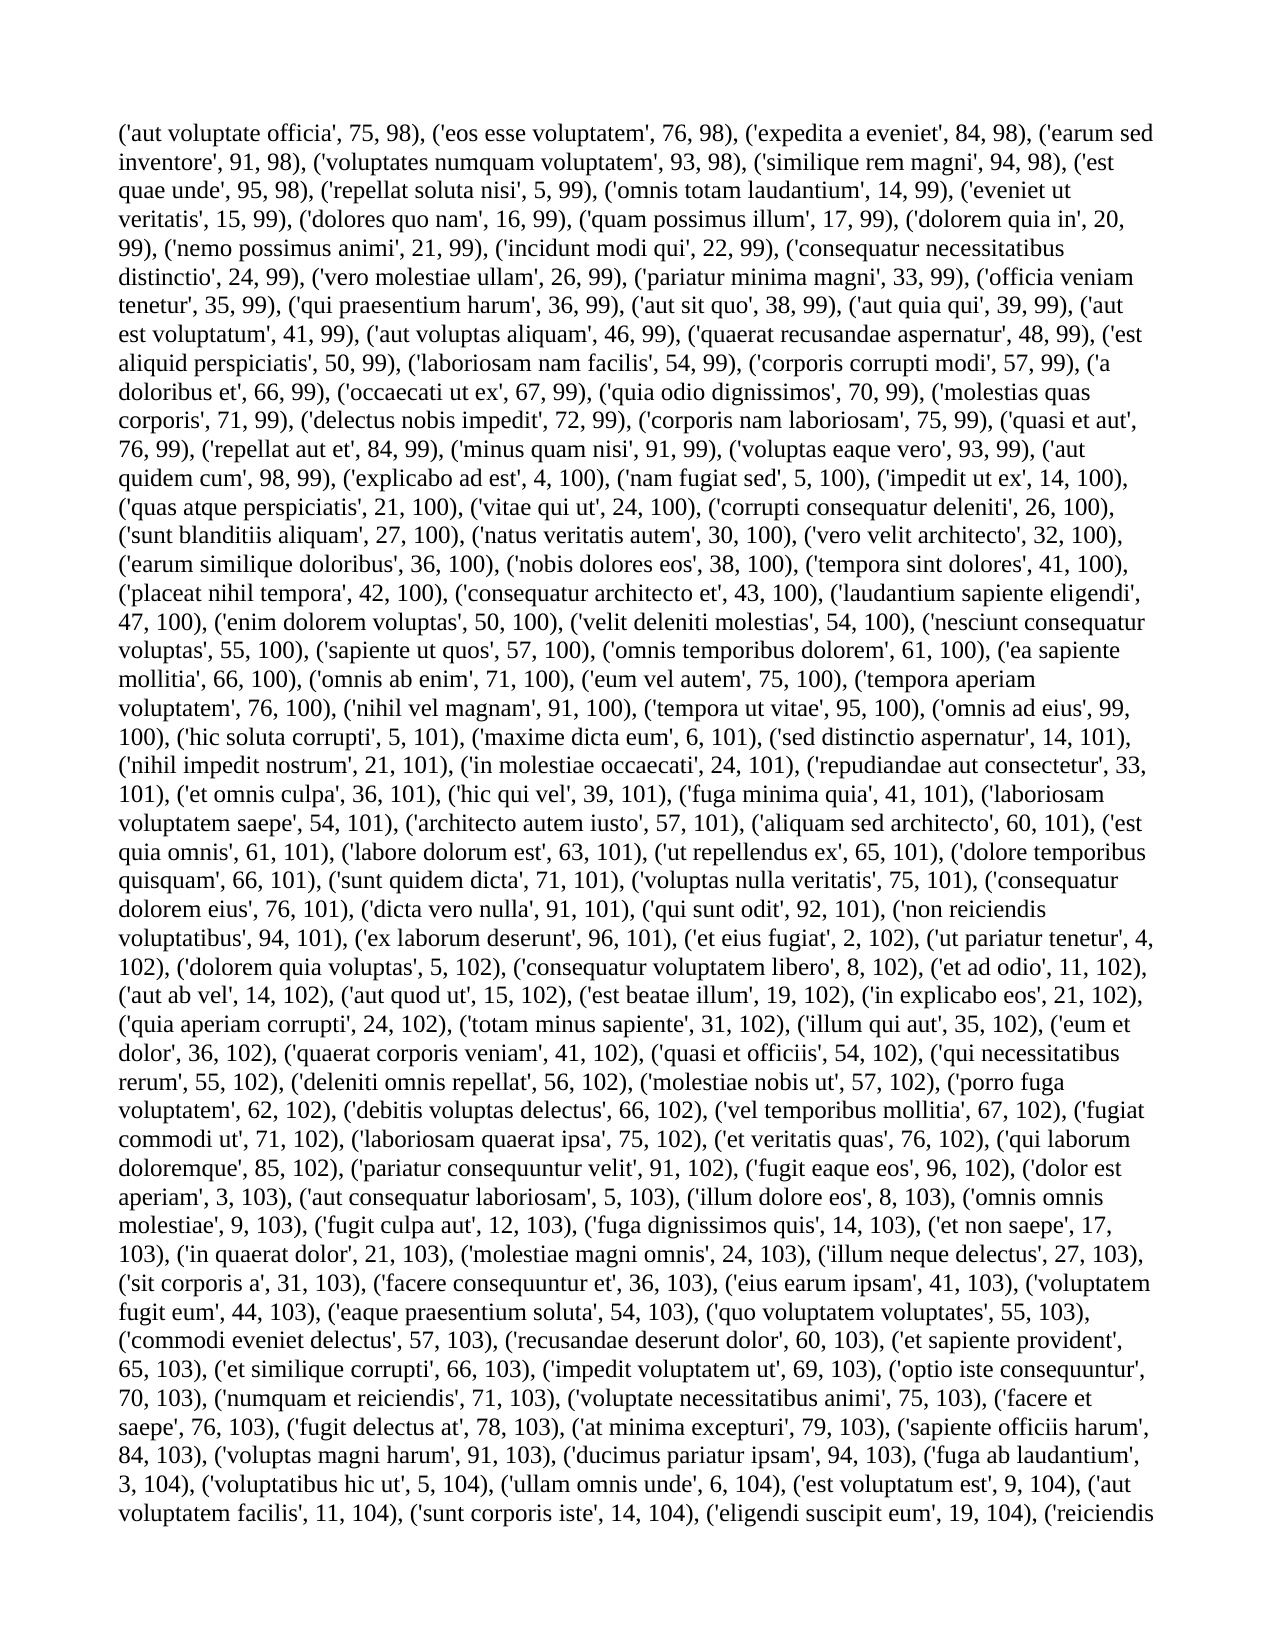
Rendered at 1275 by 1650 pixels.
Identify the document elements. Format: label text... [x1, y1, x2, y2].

text ('aut voluptate officia', 75, 98), ('eos esse voluptatem', 76, 98), ('expedita a eveniet', 84, 98), ('earum sed inventore', 91, 98), ('voluptates numquam voluptatem', 93, 98), ('similique rem magni', 94, 98), ('est quae unde', 95, 98), ('repellat soluta nisi', 5, 99), ('omnis totam laudantium', 14, 99), ('eveniet ut veritatis', 15, 99), ('dolores quo nam', 16, 99), ('quam possimus illum', 17, 99), ('dolorem quia in', 20, 99), ('nemo possimus animi', 21, 99), ('incidunt modi qui', 22, 99), ('consequatur necessitatibus distinctio', 24, 99), ('vero molestiae ullam', 26, 99), ('pariatur minima magni', 33, 99), ('officia veniam tenetur', 35, 99), ('qui praesentium harum', 36, 99), ('aut sit quo', 38, 99), ('aut quia qui', 39, 99), ('aut est voluptatum', 41, 99), ('aut voluptas aliquam', 46, 99), ('quaerat recusandae aspernatur', 48, 99), ('est aliquid perspiciatis', 50, 99), ('laboriosam nam facilis', 54, 99), ('corporis corrupti modi', 57, 99), ('a doloribus et', 66, 99), ('occaecati ut ex', 67, 99), ('quia odio dignissimos', 70, 99), ('molestias quas corporis', 71, 99), ('delectus nobis impedit', 72, 99), ('corporis nam laboriosam', 75, 99), ('quasi et aut', 76, 99), ('repellat aut et', 84, 99), ('minus quam nisi', 91, 99), ('voluptas eaque vero', 93, 99), ('aut quidem cum', 98, 99), ('explicabo ad est', 4, 100), ('nam fugiat sed', 5, 100), ('impedit ut ex', 14, 100), ('quas atque perspiciatis', 21, 100), ('vitae qui ut', 24, 100), ('corrupti consequatur deleniti', 26, 100), ('sunt blanditiis aliquam', 27, 100), ('natus veritatis autem', 30, 100), ('vero velit architecto', 32, 100), ('earum similique doloribus', 36, 100), ('nobis dolores eos', 38, 100), ('tempora sint dolores', 41, 100), ('placeat nihil tempora', 42, 100), ('consequatur architecto et', 43, 100), ('laudantium sapiente eligendi', 47, 100), ('enim dolorem voluptas', 50, 100), ('velit deleniti molestias', 54, 100), ('nesciunt consequatur voluptas', 55, 100), ('sapiente ut quos', 57, 100), ('omnis temporibus dolorem', 61, 100), ('ea sapiente mollitia', 66, 100), ('omnis ab enim', 71, 100), ('eum vel autem', 75, 100), ('tempora aperiam voluptatem', 76, 100), ('nihil vel magnam', 91, 100), ('tempora ut vitae', 95, 100), ('omnis ad eius', 99, 100), ('hic soluta corrupti', 5, 101), ('maxime dicta eum', 6, 101), ('sed distinctio aspernatur', 14, 101), ('nihil impedit nostrum', 21, 101), ('in molestiae occaecati', 24, 101), ('repudiandae aut consectetur', 33, 101), ('et omnis culpa', 36, 101), ('hic qui vel', 39, 101), ('fuga minima quia', 41, 101), ('laboriosam voluptatem saepe', 54, 101), ('architecto autem iusto', 57, 101), ('aliquam sed architecto', 60, 101), ('est quia omnis', 61, 101), ('labore dolorum est', 63, 101), ('ut repellendus ex', 65, 101), ('dolore temporibus quisquam', 66, 101), ('sunt quidem dicta', 71, 101), ('voluptas nulla veritatis', 75, 101), ('consequatur dolorem eius', 76, 101), ('dicta vero nulla', 91, 101), ('qui sunt odit', 92, 101), ('non reiciendis voluptatibus', 94, 101), ('ex laborum deserunt', 96, 101), ('et eius fugiat', 2, 102), ('ut pariatur tenetur', 4, 102), ('dolorem quia voluptas', 5, 102), ('consequatur voluptatem libero', 8, 102), ('et ad odio', 11, 102), ('aut ab vel', 14, 102), ('aut quod ut', 15, 102), ('est beatae illum', 19, 102), ('in explicabo eos', 21, 102), ('quia aperiam corrupti', 24, 102), ('totam minus sapiente', 31, 102), ('illum qui aut', 35, 102), ('eum et dolor', 36, 102), ('quaerat corporis veniam', 41, 102), ('quasi et officiis', 54, 102), ('qui necessitatibus rerum', 55, 102), ('deleniti omnis repellat', 56, 102), ('molestiae nobis ut', 57, 102), ('porro fuga voluptatem', 62, 102), ('debitis voluptas delectus', 66, 102), ('vel temporibus mollitia', 67, 102), ('fugiat commodi ut', 71, 102), ('laboriosam quaerat ipsa', 75, 102), ('et veritatis quas', 76, 102), ('qui laborum doloremque', 85, 102), ('pariatur consequuntur velit', 91, 102), ('fugit eaque eos', 96, 102), ('dolor est aperiam', 3, 103), ('aut consequatur laboriosam', 5, 103), ('illum dolore eos', 8, 103), ('omnis omnis molestiae', 9, 103), ('fugit culpa aut', 12, 103), ('fuga dignissimos quis', 14, 103), ('et non saepe', 17, 103), ('in quaerat dolor', 21, 103), ('molestiae magni omnis', 24, 103), ('illum neque delectus', 27, 103), ('sit corporis a', 31, 103), ('facere consequuntur et', 36, 103), ('eius earum ipsam', 41, 103), ('voluptatem fugit eum', 44, 103), ('eaque praesentium soluta', 54, 103), ('quo voluptatem voluptates', 55, 103), ('commodi eveniet delectus', 57, 103), ('recusandae deserunt dolor', 60, 103), ('et sapiente provident', 65, 103), ('et similique corrupti', 66, 103), ('impedit voluptatem ut', 69, 103), ('optio iste consequuntur', 70, 103), ('numquam et reiciendis', 71, 103), ('voluptate necessitatibus animi', 75, 103), ('facere et saepe', 76, 103), ('fugit delectus at', 78, 103), ('at minima excepturi', 79, 103), ('sapiente officiis harum', 84, 103), ('voluptas magni harum', 91, 103), ('ducimus pariatur ipsam', 94, 103), ('fuga ab laudantium', 3, 104), ('voluptatibus hic ut', 5, 104), ('ullam omnis unde', 6, 104), ('est voluptatum est', 9, 104), ('aut voluptatem facilis', 11, 104), ('sunt corporis iste', 14, 104), ('eligendi suscipit eum', 19, 104), ('reiciendis [118, 118, 1157, 1527]
